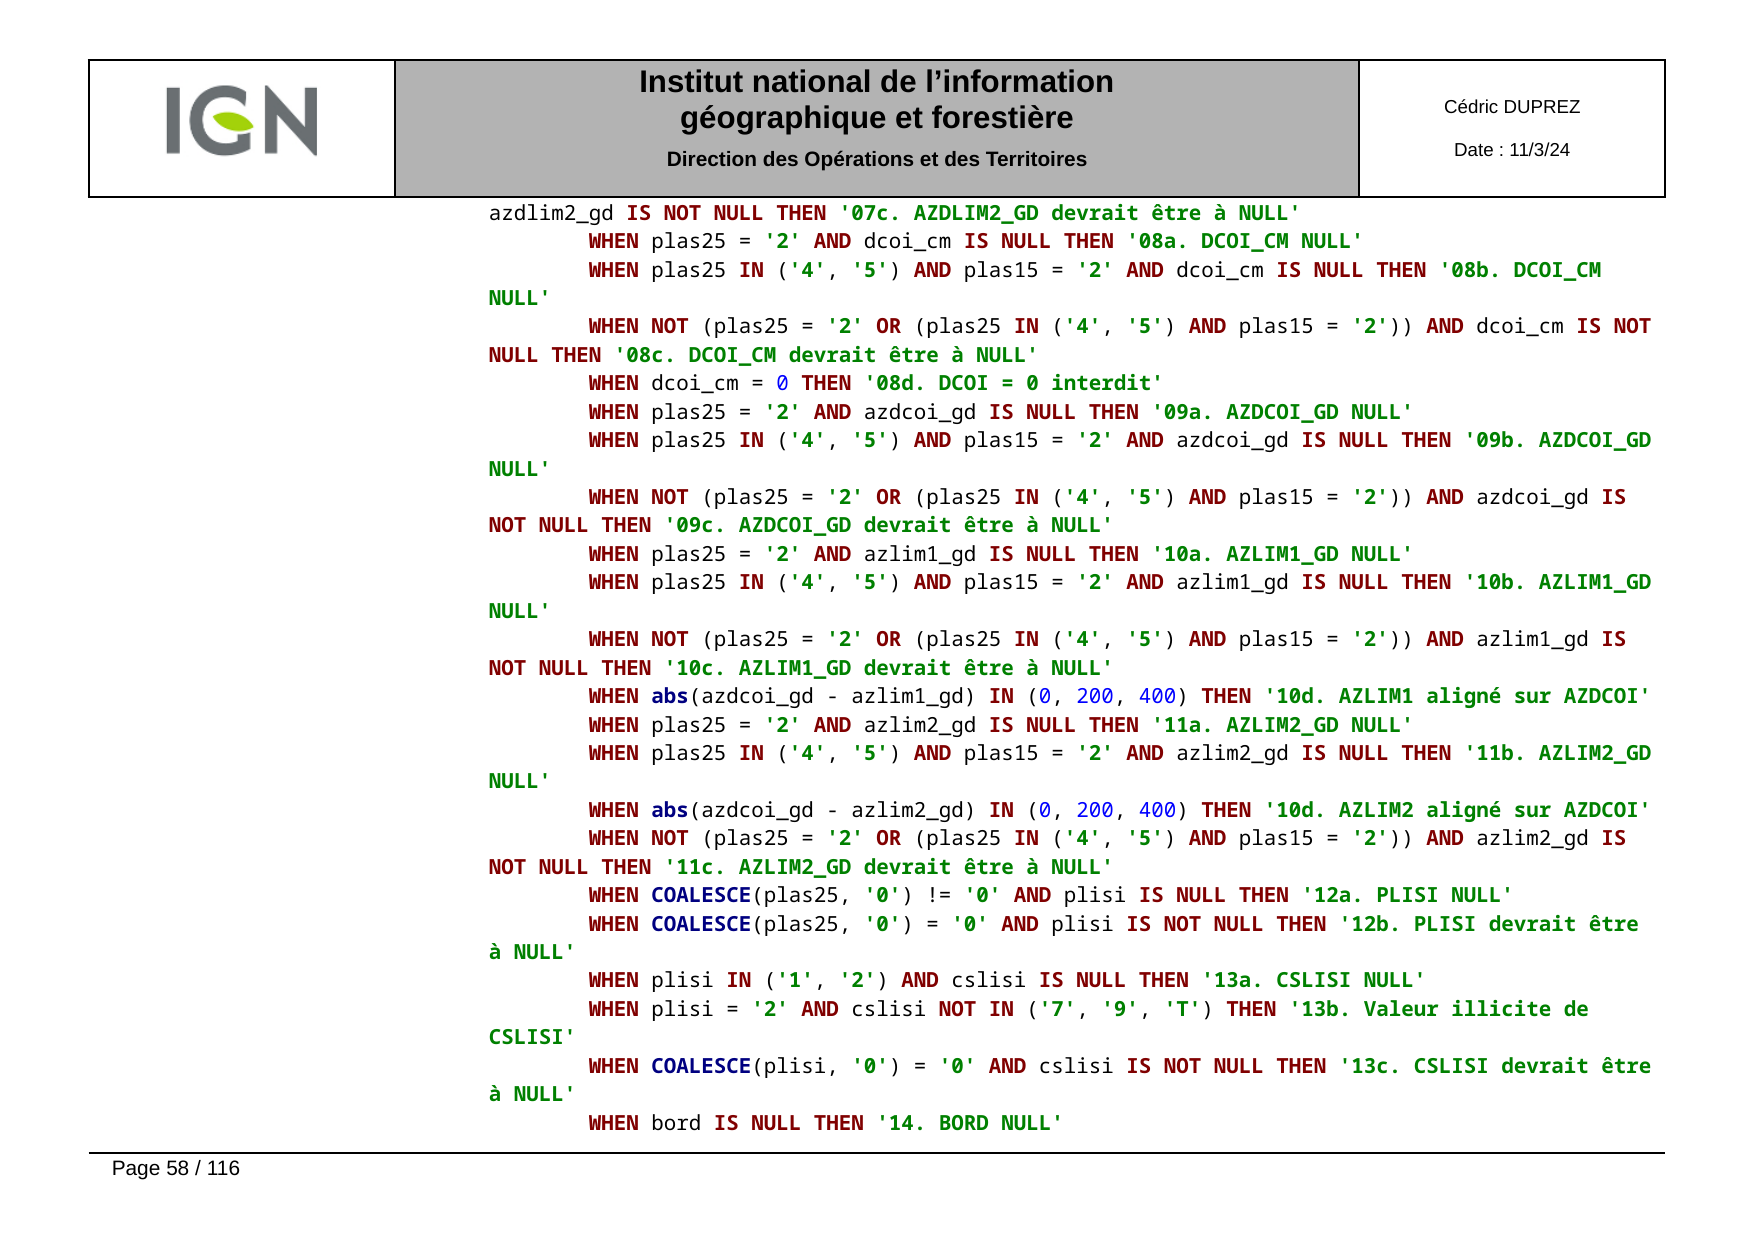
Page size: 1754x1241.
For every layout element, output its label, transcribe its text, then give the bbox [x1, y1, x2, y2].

table_cell [89, 198, 483, 1142]
table_cell azdlim2_gd IS NOT NULL THEN '07c. AZDLIM2_GD devrait être à NULL' WHEN plas25 = '2' AND dcoi_cm IS NULL THEN '08a. DCOI_CM NULL' WHEN plas25 IN ('4', '5') AND plas15 = '2' AND dcoi_cm IS NULL THEN '08b. DCOI_CM NULL' WHEN NOT (plas25 = '2' OR (plas25 IN ('4', '5') AND plas15 = '2')) AND dcoi_cm IS NOT NULL THEN '08c. DCOI_CM devrait être à NULL' WHEN dcoi_cm = 0 THEN '08d. DCOI = 0 interdit' WHEN plas25 = '2' AND azdcoi_gd IS NULL THEN '09a. AZDCOI_GD NULL' WHEN plas25 IN ('4', '5') AND plas15 = '2' AND azdcoi_gd IS NULL THEN '09b. AZDCOI_GD NULL' WHEN NOT (plas25 = '2' OR (plas25 IN ('4', '5') AND plas15 = '2')) AND azdcoi_gd IS NOT NULL THEN '09c. AZDCOI_GD devrait être à NULL' WHEN plas25 = '2' AND azlim1_gd IS NULL THEN '10a. AZLIM1_GD NULL' WHEN plas25 IN ('4', '5') AND plas15 = '2' AND azlim1_gd IS NULL THEN '10b. AZLIM1_GD NULL' WHEN NOT (plas25 = '2' OR (plas25 IN ('4', '5') AND plas15 = '2')) AND azlim1_gd IS NOT NULL THEN '10c. AZLIM1_GD devrait être à NULL' WHEN abs(azdcoi_gd - azlim1_gd) IN (0, 200, 400) THEN '10d. AZLIM1 aligné sur AZDCOI' WHEN plas25 = '2' AND azlim2_gd IS NULL THEN '11a. AZLIM2_GD NULL' WHEN plas25 IN ('4', '5') AND plas15 = '2' AND azlim2_gd IS NULL THEN '11b. AZLIM2_GD NULL' WHEN abs(azdcoi_gd - azlim2_gd) IN (0, 200, 400) THEN '10d. AZLIM2 aligné sur AZDCOI' WHEN NOT (plas25 = '2' OR (plas25 IN ('4', '5') AND plas15 = '2')) AND azlim2_gd IS NOT NULL THEN '11c. AZLIM2_GD devrait être à NULL' WHEN COALESCE(plas25, '0') != '0' AND plisi IS NULL THEN '12a. PLISI NULL' WHEN COALESCE(plas25, '0') = '0' AND plisi IS NOT NULL THEN '12b. PLISI devrait être à NULL' WHEN plisi IN ('1', '2') AND cslisi IS NULL THEN '13a. CSLISI NULL' WHEN plisi = '2' AND cslisi NOT IN ('7', '9', 'T') THEN '13b. Valeur illicite de CSLISI' WHEN COALESCE(plisi, '0') = '0' AND cslisi IS NOT NULL THEN '13c. CSLISI devrait être à NULL' WHEN bord IS NULL THEN '14. BORD NULL' [483, 198, 1665, 1142]
picture [141, 62, 343, 180]
